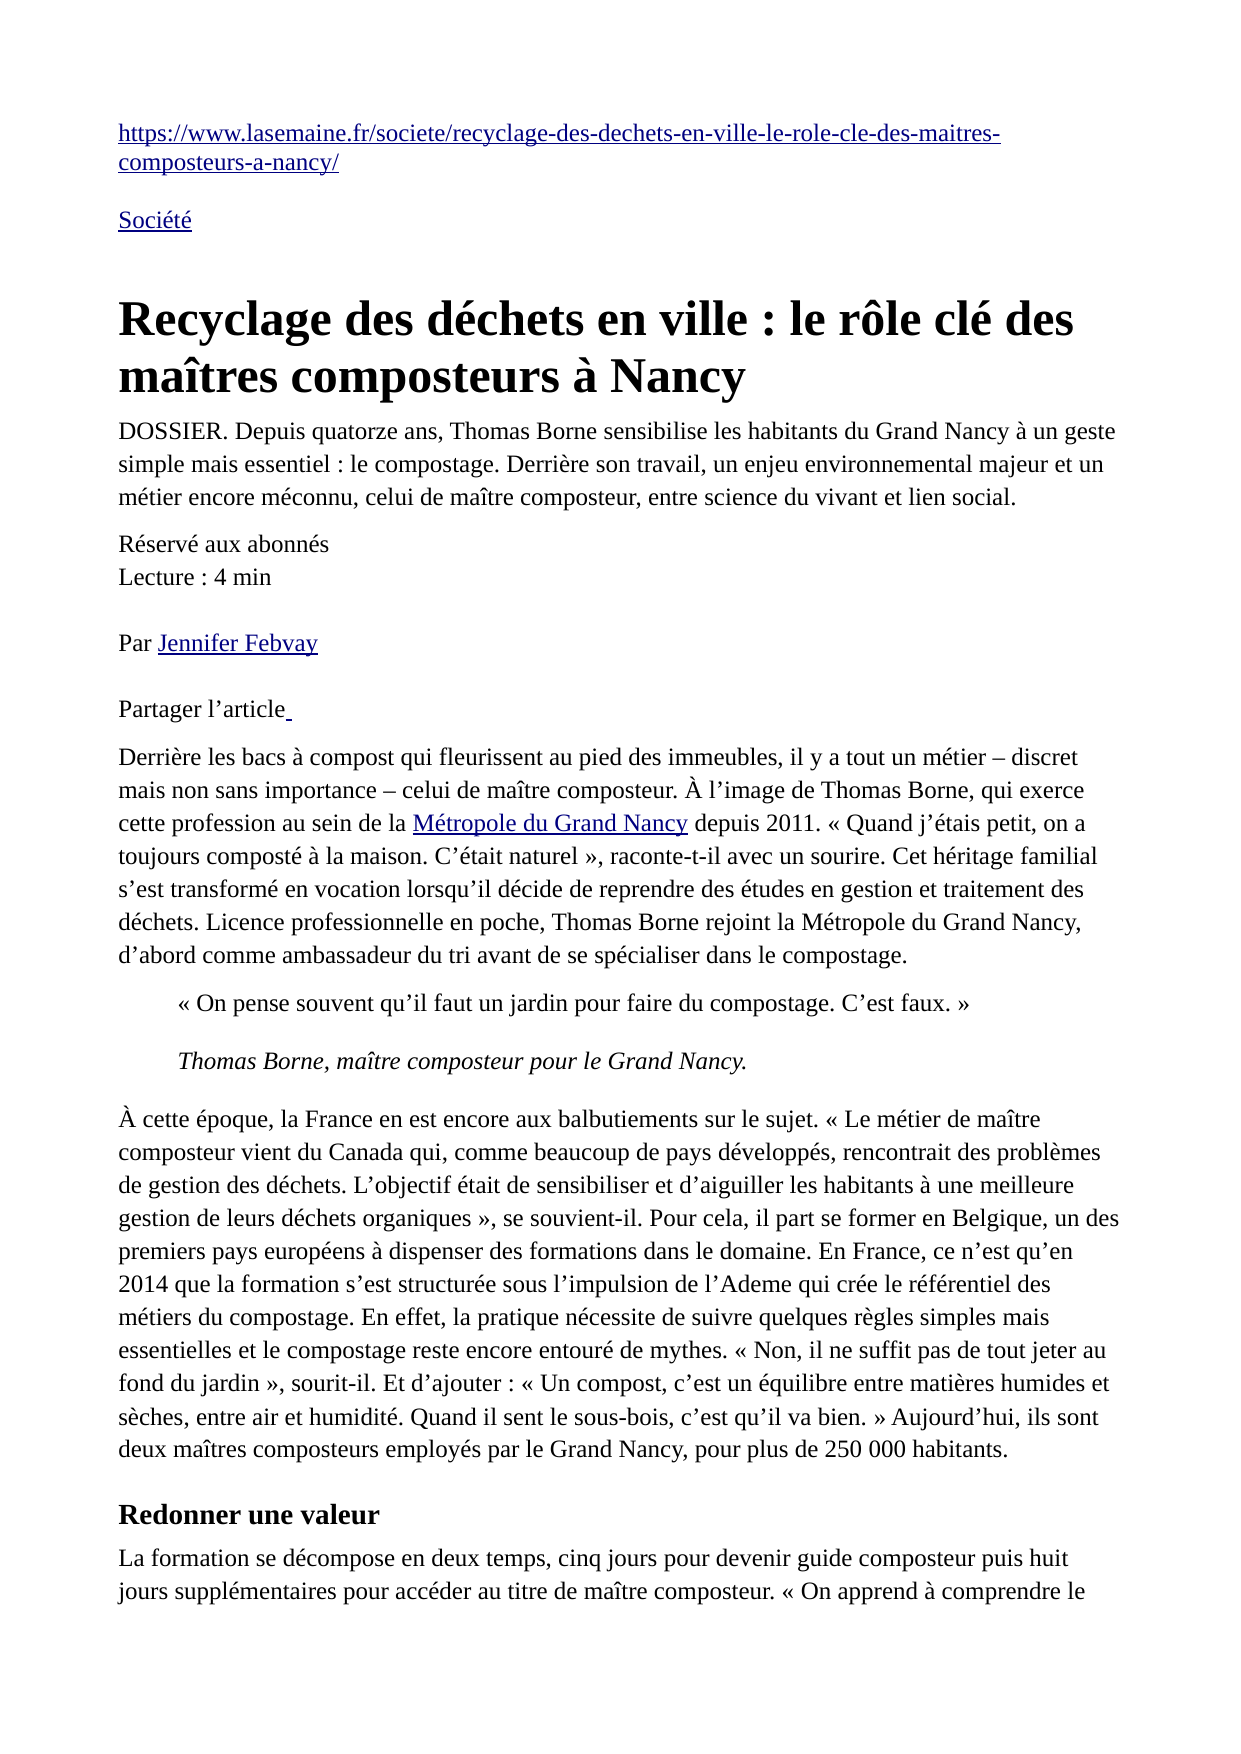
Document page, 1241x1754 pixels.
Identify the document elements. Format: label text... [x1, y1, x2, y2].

text Derrière les bacs à compost qui fleurissent au pied des immeubles, il y a tout un métier – discret mais non sans importance – celui de maître composteur. À l’image de Thomas Borne, qui exerce cette profession au sein de la Métropole du Grand Nancy depuis 2011. « Quand j’étais petit, on a toujours composté à la maison. C’était naturel », raconte-t-il avec un sourire. Cet héritage familial s’est transformé en vocation lorsqu’il décide de reprendre des études en gestion et traitement des déchets. Licence professionnelle en poche, Thomas Borne rejoint la Métropole du Grand Nancy, d’abord comme ambassadeur du tri avant de se spécialiser dans le compostage. [118, 742, 1122, 969]
text Par Jennifer Febvay [118, 628, 1122, 657]
text Société [118, 205, 1122, 234]
text À cette époque, la France en est encore aux balbutiements sur le sujet. « Le métier de maître composteur vient du Canada qui, comme beaucoup de pays développés, rencontrait des problèmes de gestion des déchets. L’objectif était de sensibiliser et d’aiguiller les habitants à une meilleure gestion de leurs déchets organiques », se souvient-il. Pour cela, il part se former en Belgique, un des premiers pays européens à dispenser des formations dans le domaine. En France, ce n’est qu’en 2014 que la formation s’est structurée sous l’impulsion de l’Ademe qui crée le référentiel des métiers du compostage. En effet, la pratique nécessite de suivre quelques règles simples mais essentielles et le compostage reste encore entouré de mythes. « Non, il ne suffit pas de tout jeter au fond du jardin », sourit-il. Et d’ajouter : « Un compost, c’est un équilibre entre matières humides et sèches, entre air et humidité. Quand il sent le sous-bois, c’est qu’il va bien. » Aujourd’hui, ils sont deux maîtres composteurs employés par le Grand Nancy, pour plus de 250 000 habitants. [118, 1104, 1122, 1463]
text Réservé aux abonnés [118, 529, 1122, 558]
text https://www.lasemaine.fr/societe/recyclage-des-dechets-en-ville-le-role-cle-des-maitres-composteurs-a-nancy/ [118, 118, 1122, 176]
text Thomas Borne, maître composteur pour le Grand Nancy. [177, 1046, 1063, 1075]
subtitle Redonner une valeur [118, 1497, 1122, 1530]
subtitle Recyclage des déchets en ville : le rôle clé des maîtres composteurs à Nancy [118, 288, 1122, 403]
text DOSSIER. Depuis quatorze ans, Thomas Borne sensibilise les habitants du Grand Nancy à un geste simple mais essentiel : le compostage. Derrière son travail, un enjeu environnemental majeur et un métier encore méconnu, celui de maître composteur, entre science du vivant et lien social. [118, 416, 1122, 511]
text « On pense souvent qu’il faut un jardin pour faire du compostage. C’est faux. » [177, 988, 1063, 1017]
text Partager l’article [118, 694, 1122, 723]
text La formation se décompose en deux temps, cinq jours pour devenir guide composteur puis huit jours supplémentaires pour accéder au titre de maître composteur. « On apprend à comprendre le [118, 1543, 1122, 1604]
text Lecture : 4 min [118, 562, 1122, 591]
